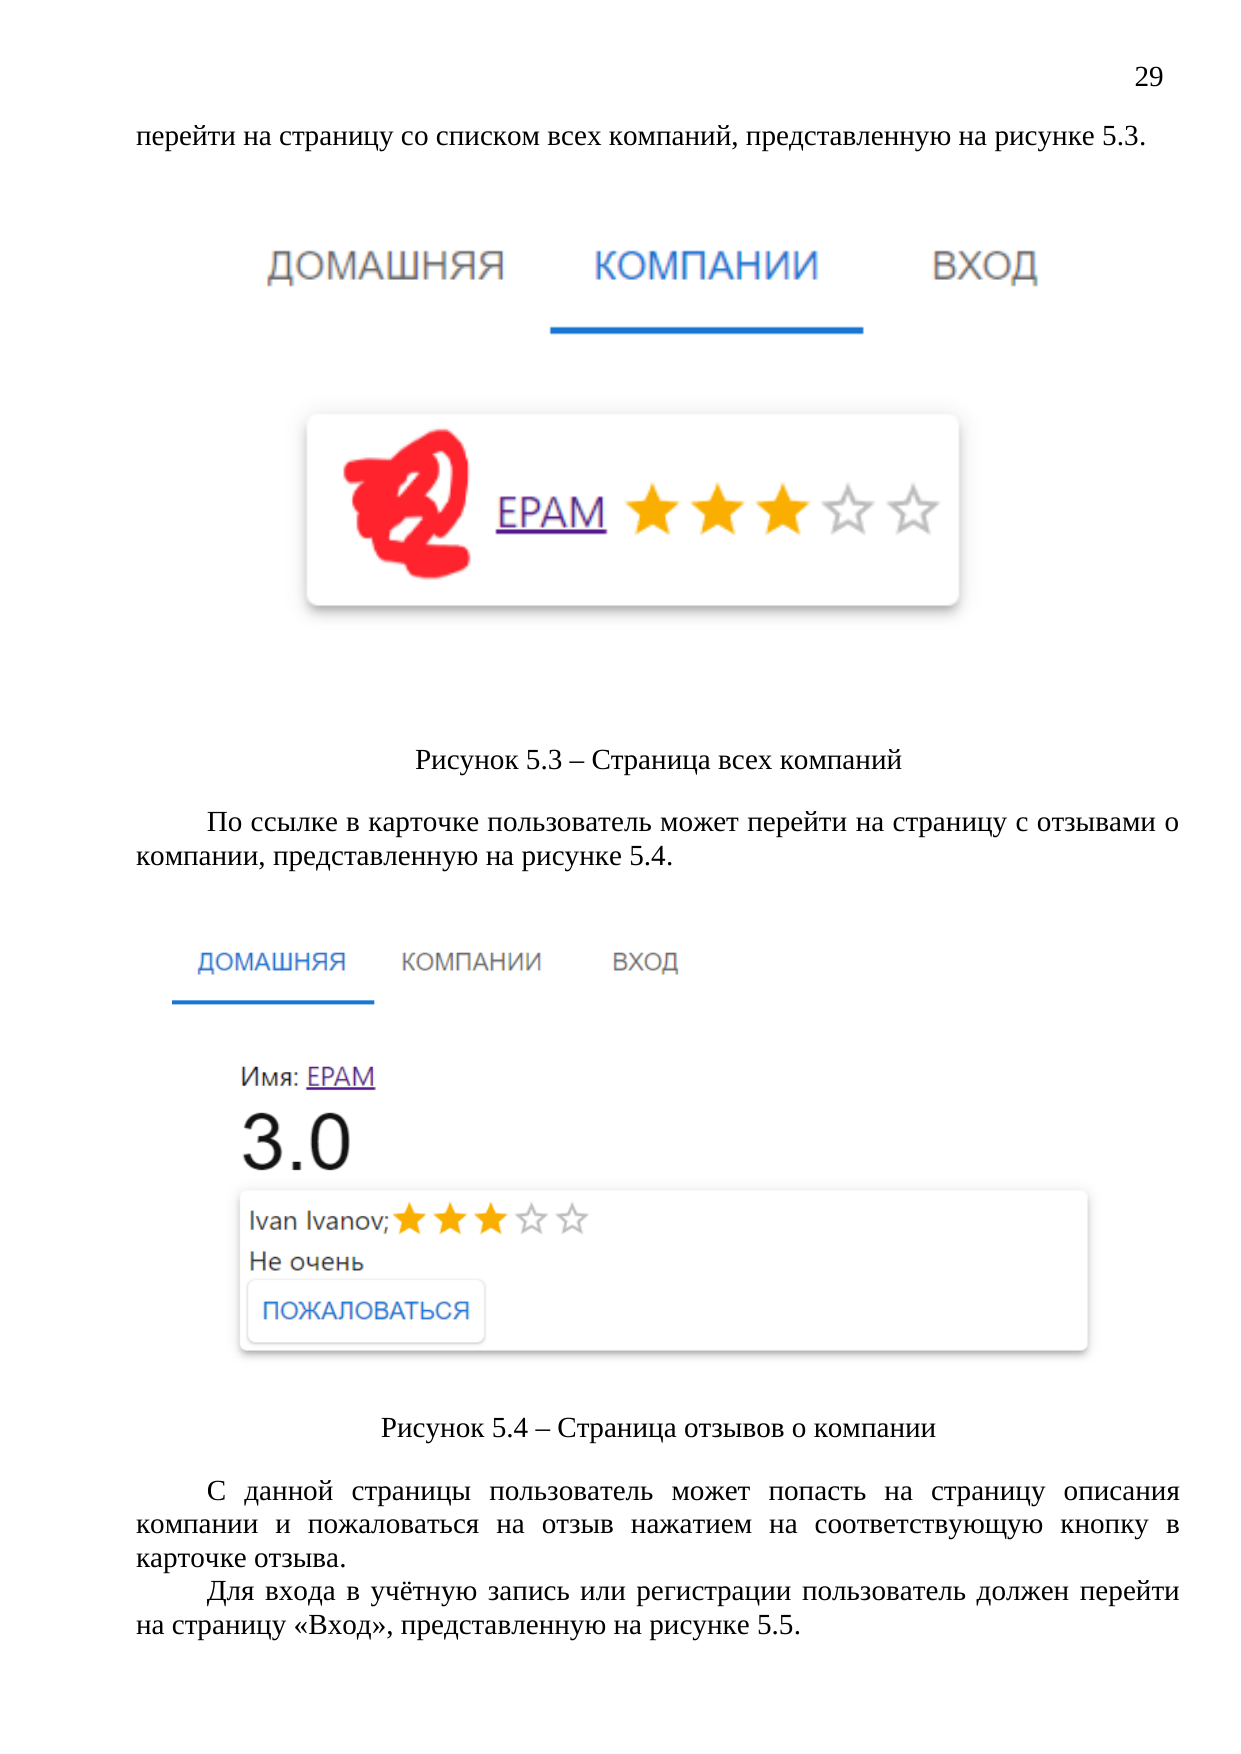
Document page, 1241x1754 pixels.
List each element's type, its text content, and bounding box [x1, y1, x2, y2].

text перейти на страницу со списком всех компаний, представленную на рисунке 5.3. [136, 118, 1181, 152]
picture [172, 900, 1145, 1386]
picture [251, 180, 1066, 717]
text Для входа в учётную запись или регистрации пользователь должен перейти на страницу «Вход», представленную на рисунке 5.5. [136, 1573, 1181, 1641]
text Рисунок 5.3 – Страница всех компаний [136, 742, 1181, 775]
list С данной страницы пользователь может попасть на страницу описания компании и пожаловаться на отзыв нажатием на соответствующую кнопку в карточке отзыва. [136, 1473, 1181, 1573]
text По ссылке в карточке пользователь может перейти на страницу с отзывами о компании, представленную на рисунке 5.4. [136, 804, 1181, 872]
text Рисунок 5.4 – Страница отзывов о компании [136, 1410, 1181, 1444]
